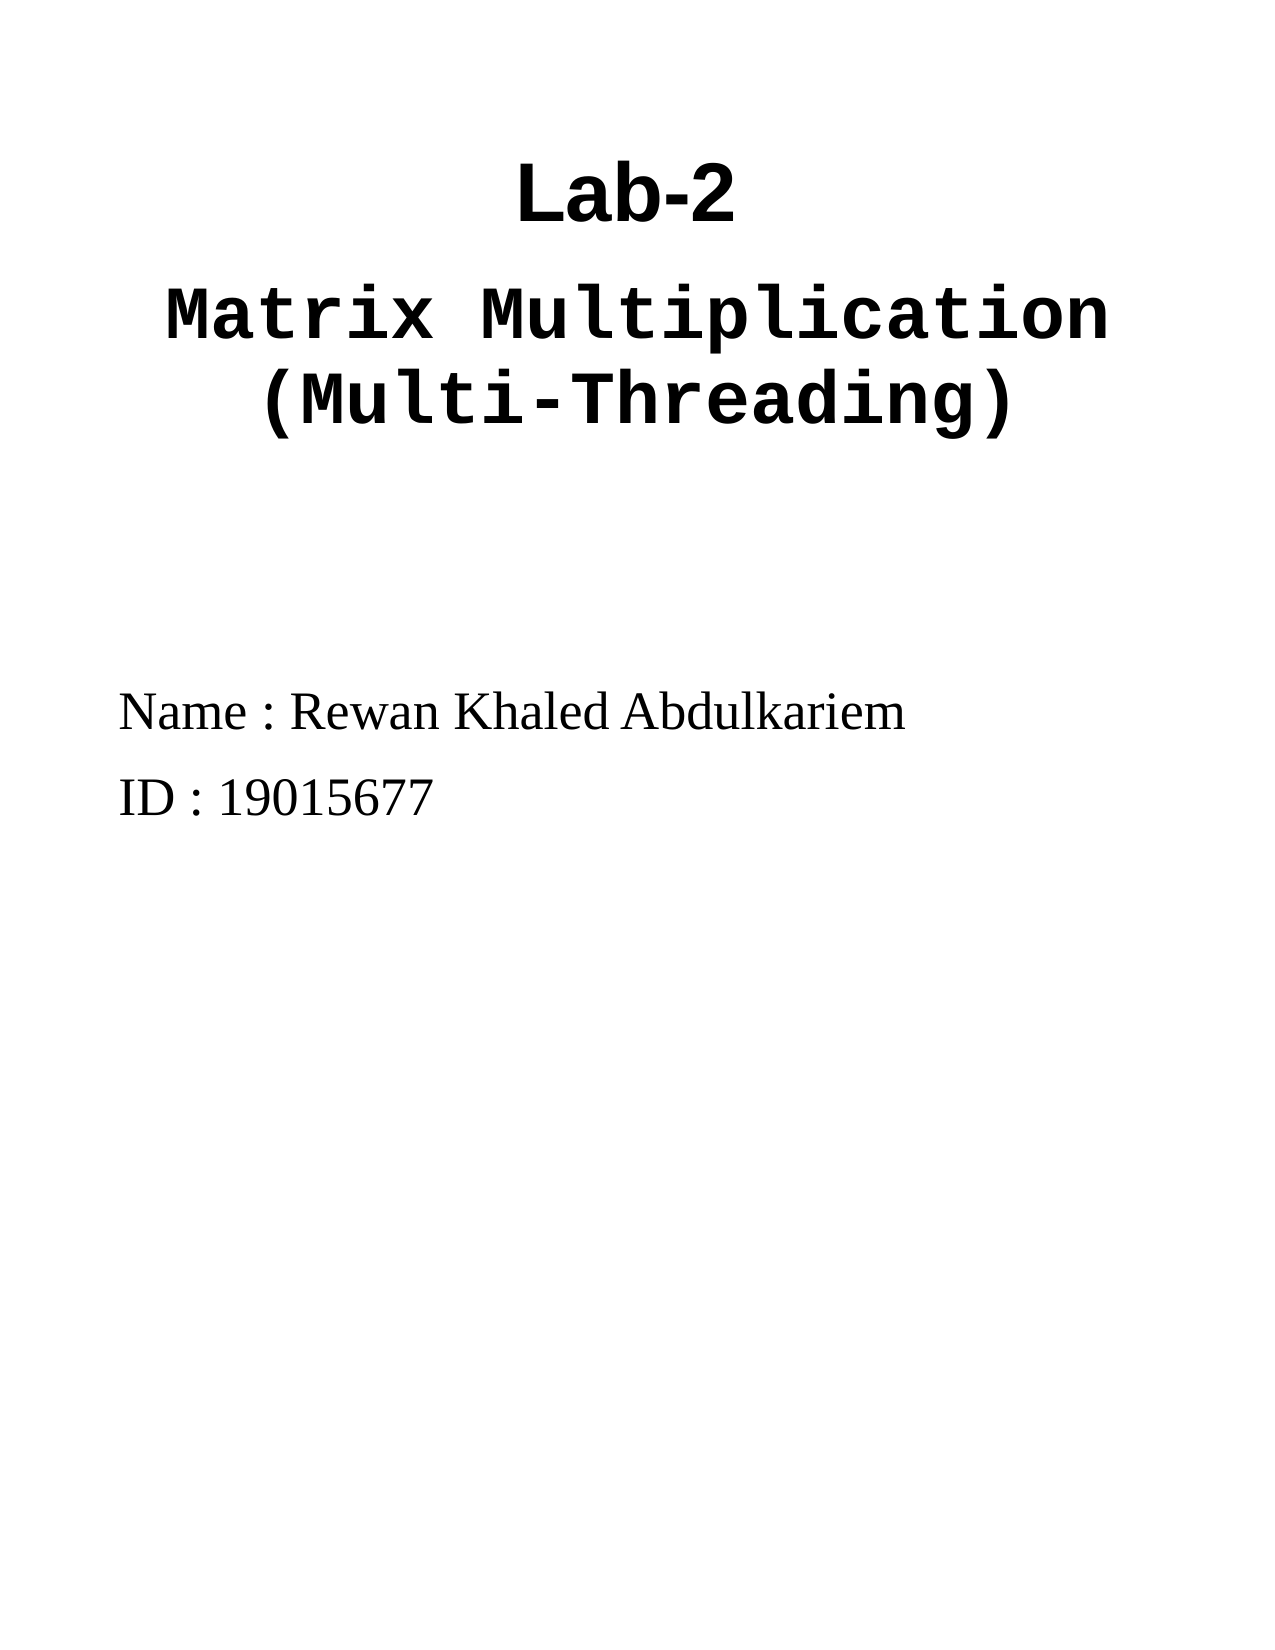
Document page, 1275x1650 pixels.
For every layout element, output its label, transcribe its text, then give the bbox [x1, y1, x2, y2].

title Lab-2 [118, 143, 1157, 239]
subtitle Matrix Multiplication (Multi-Threading) [118, 276, 1157, 446]
text ID : 19015677 [118, 765, 1157, 827]
text Name : Rewan Khaled Abdulkariem [118, 679, 1157, 741]
